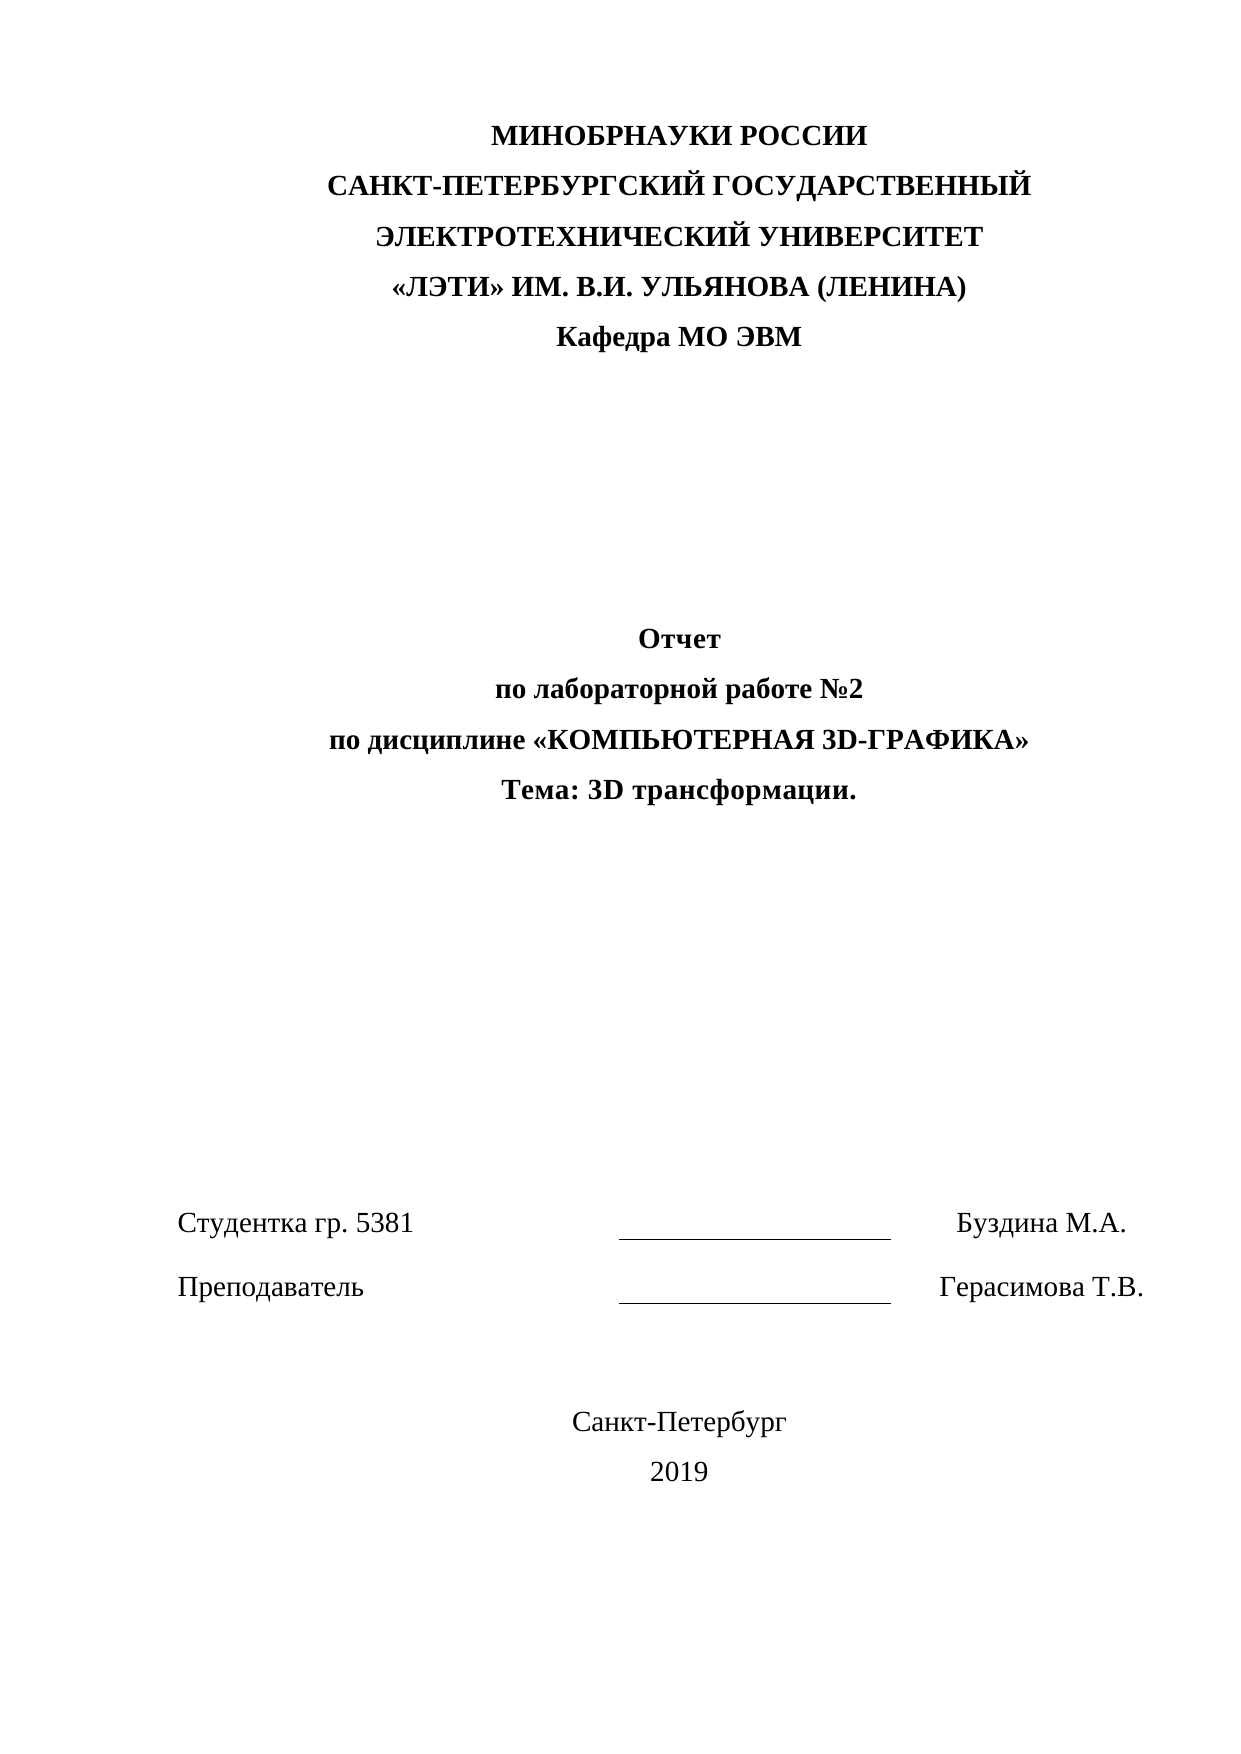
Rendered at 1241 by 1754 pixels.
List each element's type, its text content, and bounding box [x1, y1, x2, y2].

text МИНОБРНАУКИ РОССИИ [177, 118, 1181, 152]
text «ЛЭТИ» им. В.И. Ульянова (Ленина) [177, 269, 1181, 303]
table_cell Преподаватель [166, 1239, 619, 1303]
text Тема: 3D трансформации. [177, 772, 1181, 806]
table_header [619, 1175, 891, 1239]
text Санкт-Петербург [177, 1404, 1181, 1438]
table_cell Герасимова Т.В. [891, 1239, 1192, 1303]
table_header Студентка гр. 5381 [166, 1175, 619, 1239]
text электротехнический университет [177, 219, 1181, 252]
table_cell [619, 1240, 891, 1303]
text по дисциплине «КОМПЬЮТЕРНАЯ 3D-ГРАФИКА» [177, 722, 1181, 755]
table_header Буздина М.А. [891, 1175, 1192, 1239]
text 2019 [177, 1454, 1181, 1488]
text Кафедра МО ЭВМ [177, 319, 1181, 353]
text Санкт-Петербургский государственный [177, 168, 1181, 202]
text Отчет [177, 621, 1181, 655]
text по лабораторной работе №2 [177, 672, 1181, 705]
